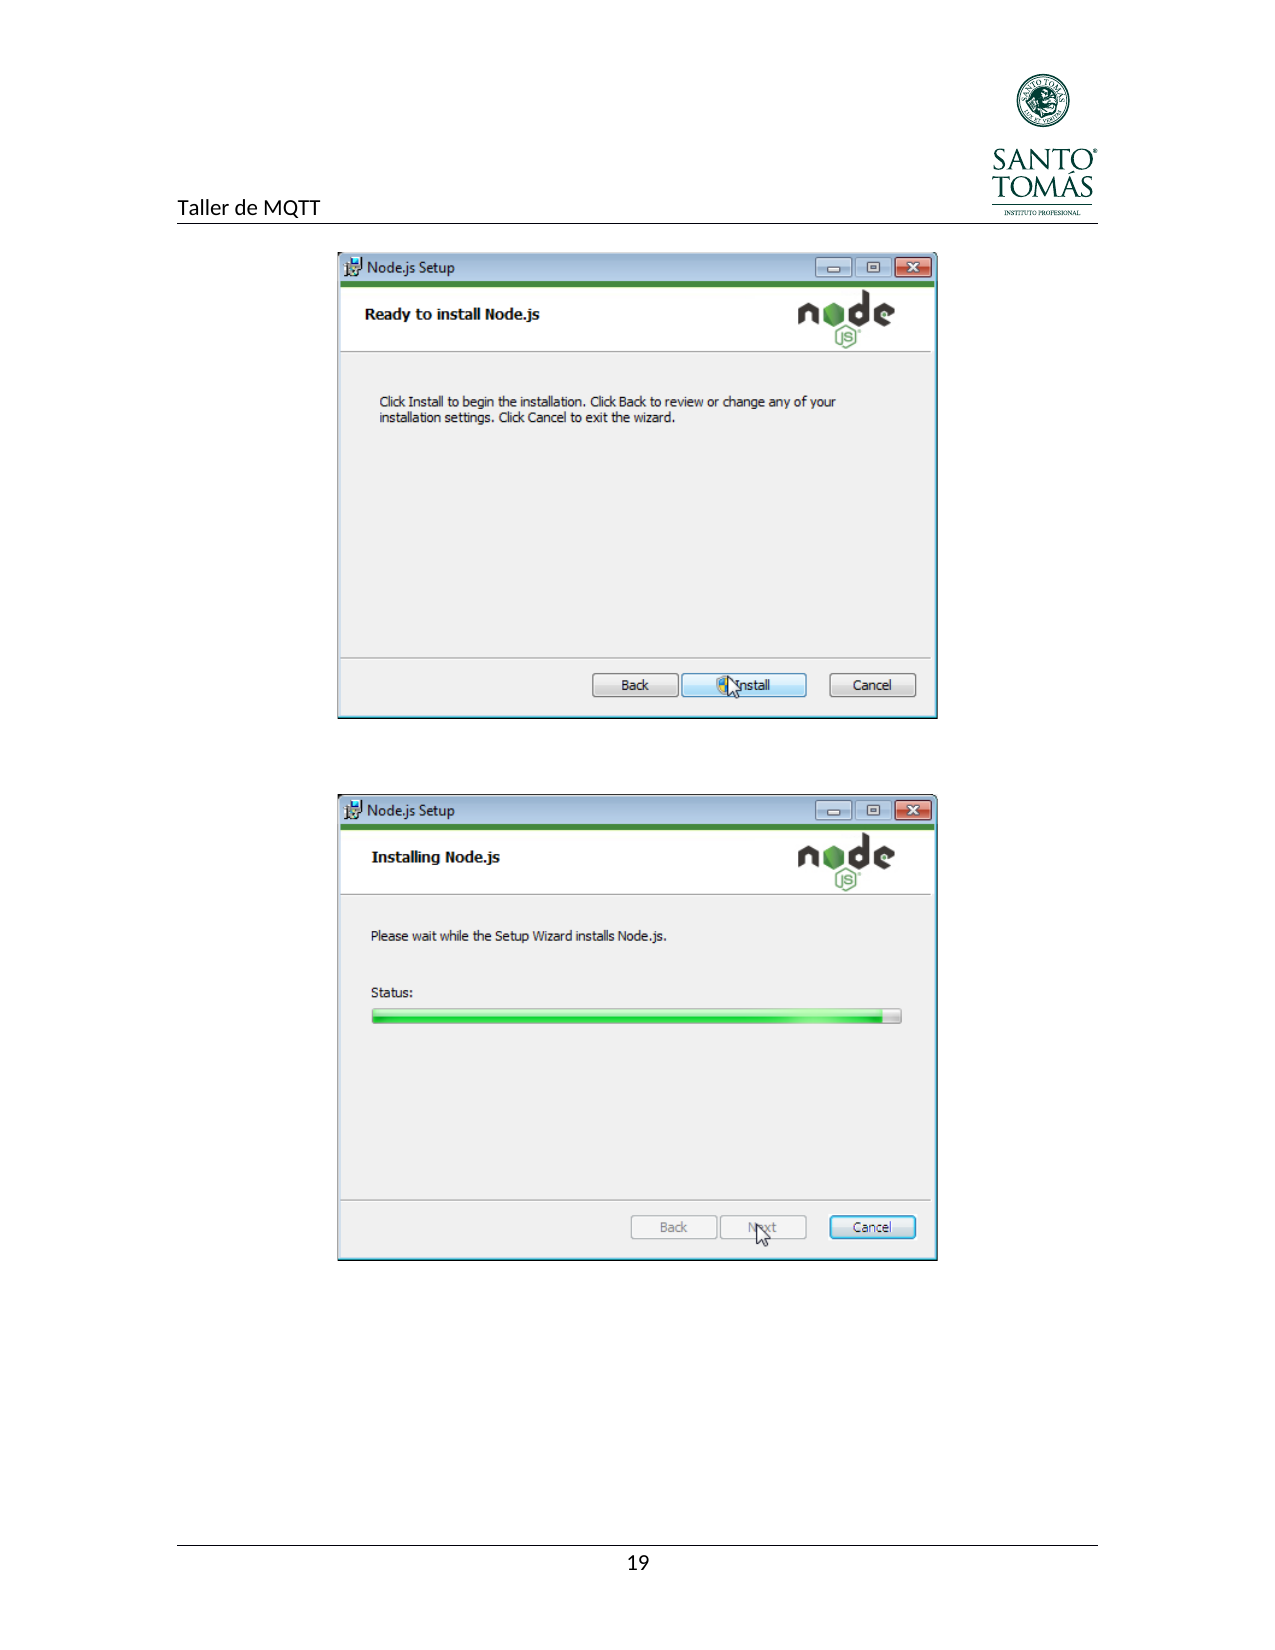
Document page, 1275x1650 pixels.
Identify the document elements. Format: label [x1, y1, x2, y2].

picture [337, 794, 938, 1261]
picture [337, 252, 938, 719]
